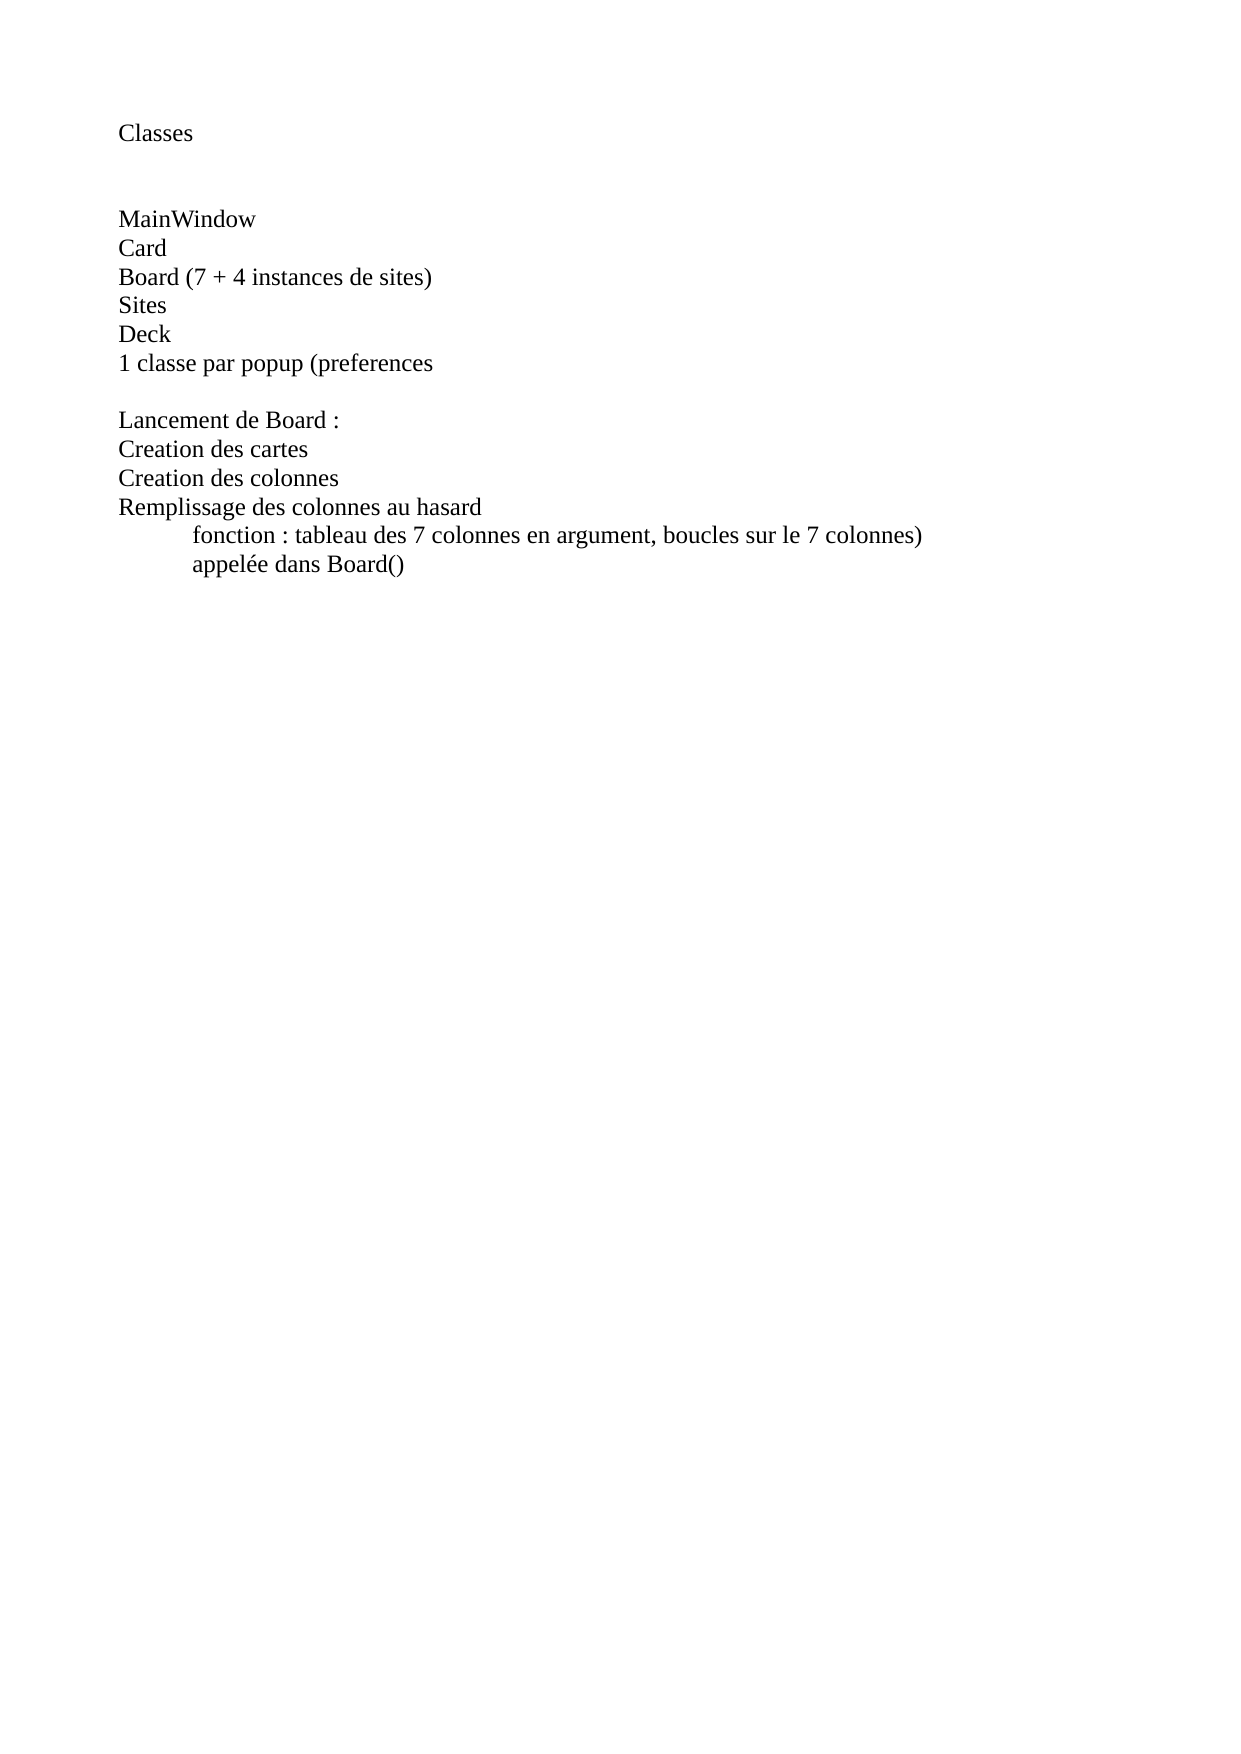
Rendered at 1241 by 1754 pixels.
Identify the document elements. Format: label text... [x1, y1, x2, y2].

text Card [118, 233, 1122, 262]
text Classes [118, 118, 1122, 147]
text Deck [118, 319, 1122, 348]
text Board (7 + 4 instances de sites) [118, 262, 1122, 291]
text Creation des colonnes [118, 463, 1122, 492]
text Creation des cartes [118, 434, 1122, 463]
text MainWindow [118, 204, 1122, 233]
text Sites [118, 291, 1122, 319]
text fonction : tableau des 7 colonnes en argument, boucles sur le 7 colonnes) [118, 521, 1122, 549]
text 1 classe par popup (preferences [118, 348, 1122, 377]
text appelée dans Board() [118, 549, 1122, 578]
text Lancement de Board : [118, 406, 1122, 434]
text Remplissage des colonnes au hasard [118, 492, 1122, 521]
